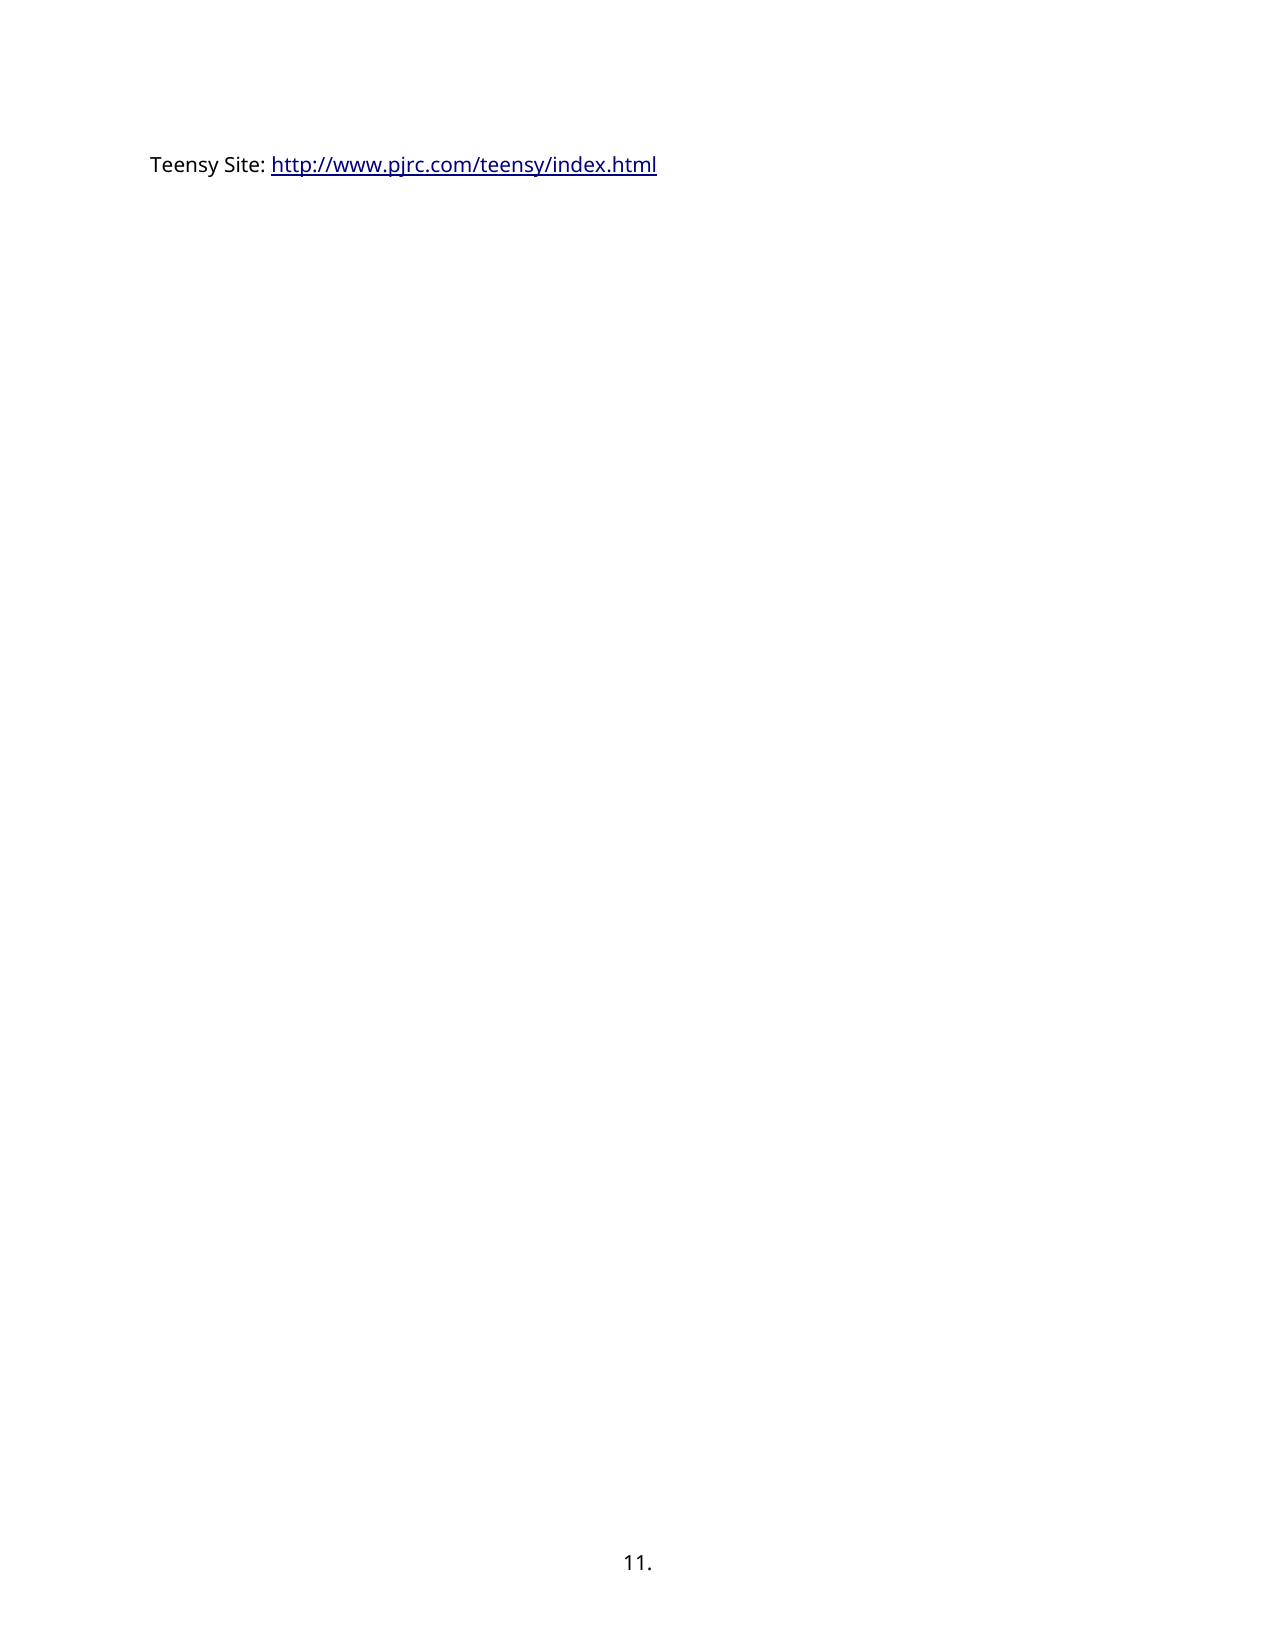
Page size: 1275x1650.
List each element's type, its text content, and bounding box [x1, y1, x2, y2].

text Teensy Site: http://www.pjrc.com/teensy/index.html [150, 150, 1125, 178]
